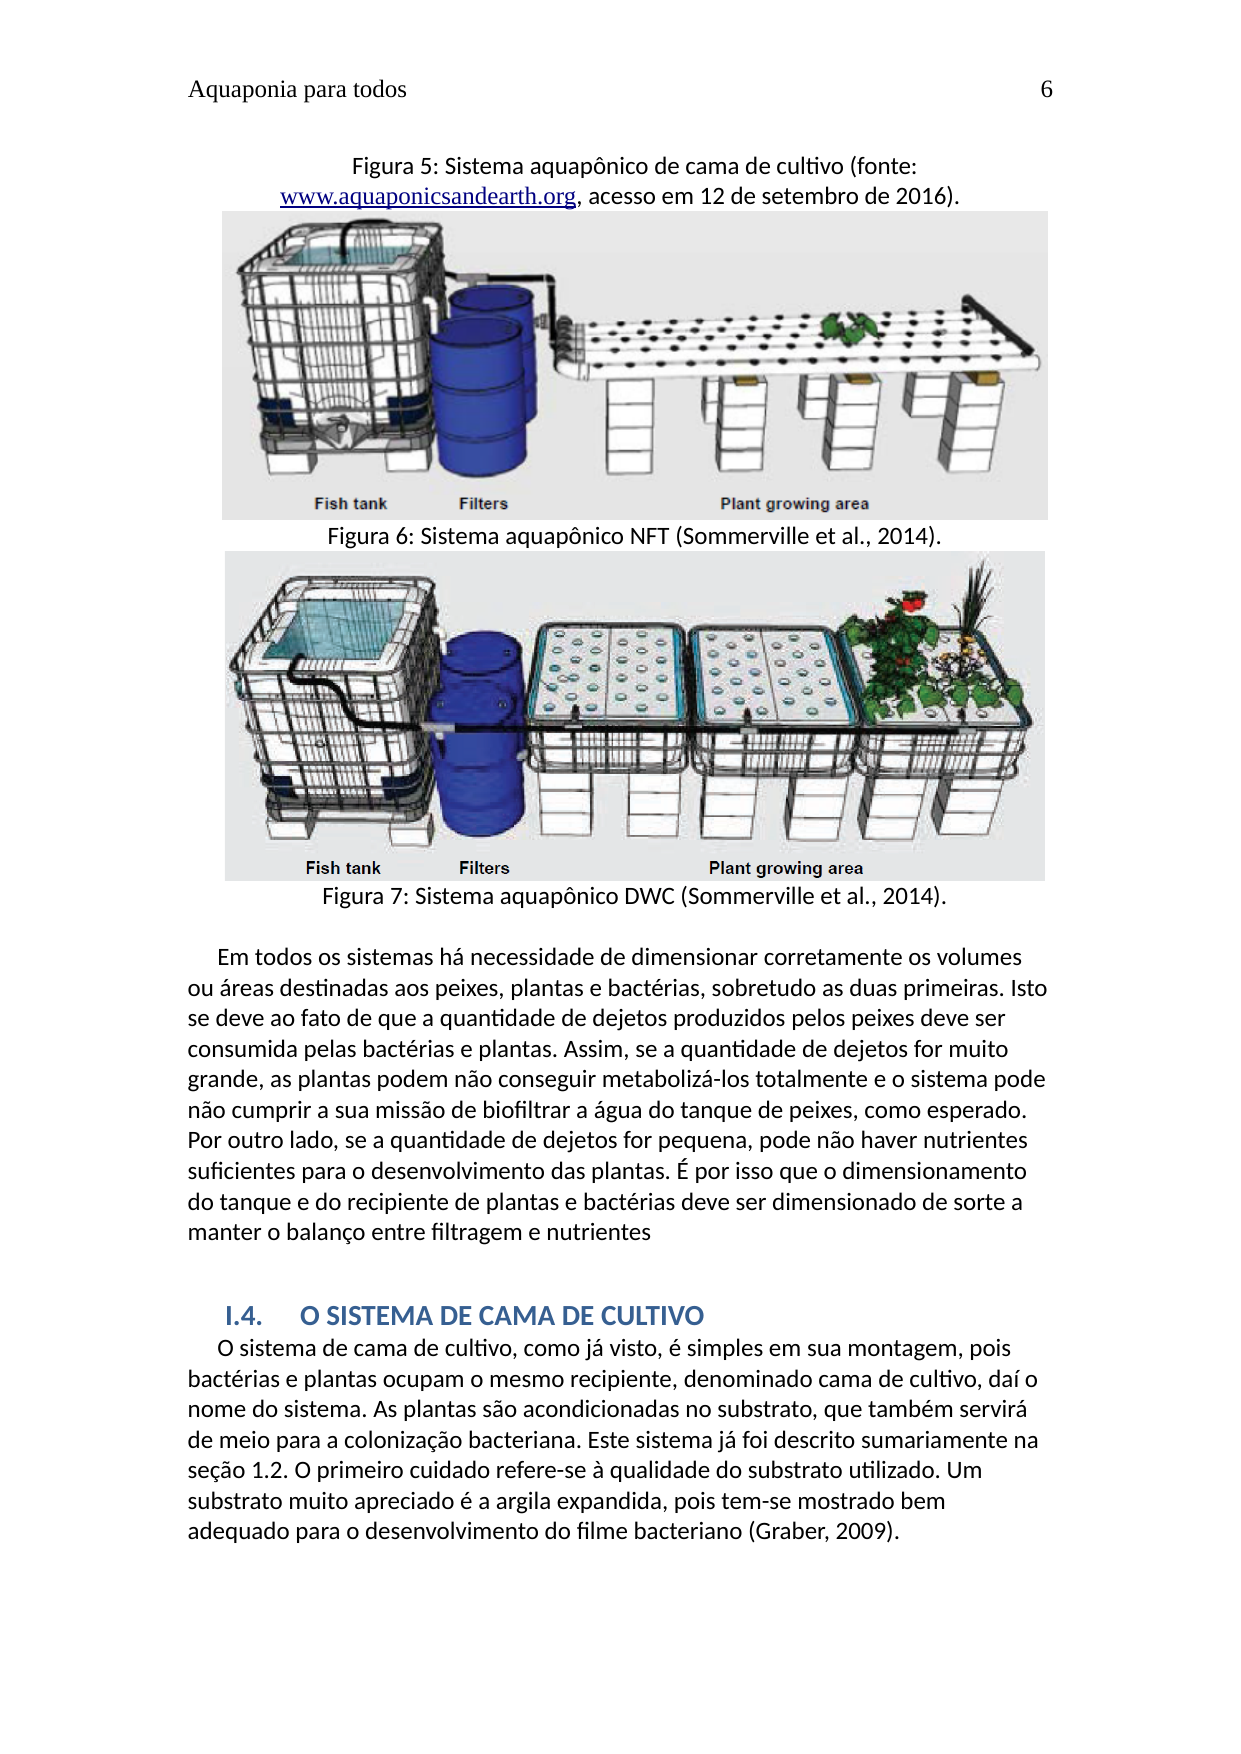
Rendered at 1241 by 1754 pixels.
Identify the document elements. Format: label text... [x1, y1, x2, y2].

text O sistema de cama de cultivo, como já visto, é simples em sua montagem, pois bactérias e plantas ocupam o mesmo recipiente, denominado cama de cultivo, daí o nome do sistema. As plantas são acondicionadas no substrato, que também servirá de meio para a colonização bacteriana. Este sistema já foi descrito sumariamente na seção 1.2. O primeiro cuidado refere-se à qualidade do substrato utilizado. Um substrato muito apreciado é a argila expandida, pois tem-se mostrado bem adequado para o desenvolvimento do filme bacteriano (Graber, 2009). [187, 1332, 1053, 1546]
subtitle O SISTEMA DE CAMA DE CULTIVO [225, 1297, 1053, 1332]
text Figura 6: Sistema aquapônico NFT (Sommerville et al., 2014). [187, 521, 1053, 551]
text Figura 5: Sistema aquapônico de cama de cultivo (fonte: www.aquaponicsandearth.org, acesso em 12 de setembro de 2016). [187, 150, 1053, 211]
text Figura 7: Sistema aquapônico DWC (Sommerville et al., 2014). [187, 881, 1053, 911]
text Em todos os sistemas há necessidade de dimensionar corretamente os volumes ou áreas destinadas aos peixes, plantas e bactérias, sobretudo as duas primeiras. Isto se deve ao fato de que a quantidade de dejetos produzidos pelos peixes deve ser consumida pelas bactérias e plantas. Assim, se a quantidade de dejetos for muito grande, as plantas podem não conseguir metabolizá-los totalmente e o sistema pode não cumprir a sua missão de biofiltrar a água do tanque de peixes, como esperado. Por outro lado, se a quantidade de dejetos for pequena, pode não haver nutrientes suficientes para o desenvolvimento das plantas. É por isso que o dimensionamento do tanque e do recipiente de plantas e bactérias deve ser dimensionado de sorte a manter o balanço entre filtragem e nutrientes [187, 942, 1053, 1247]
